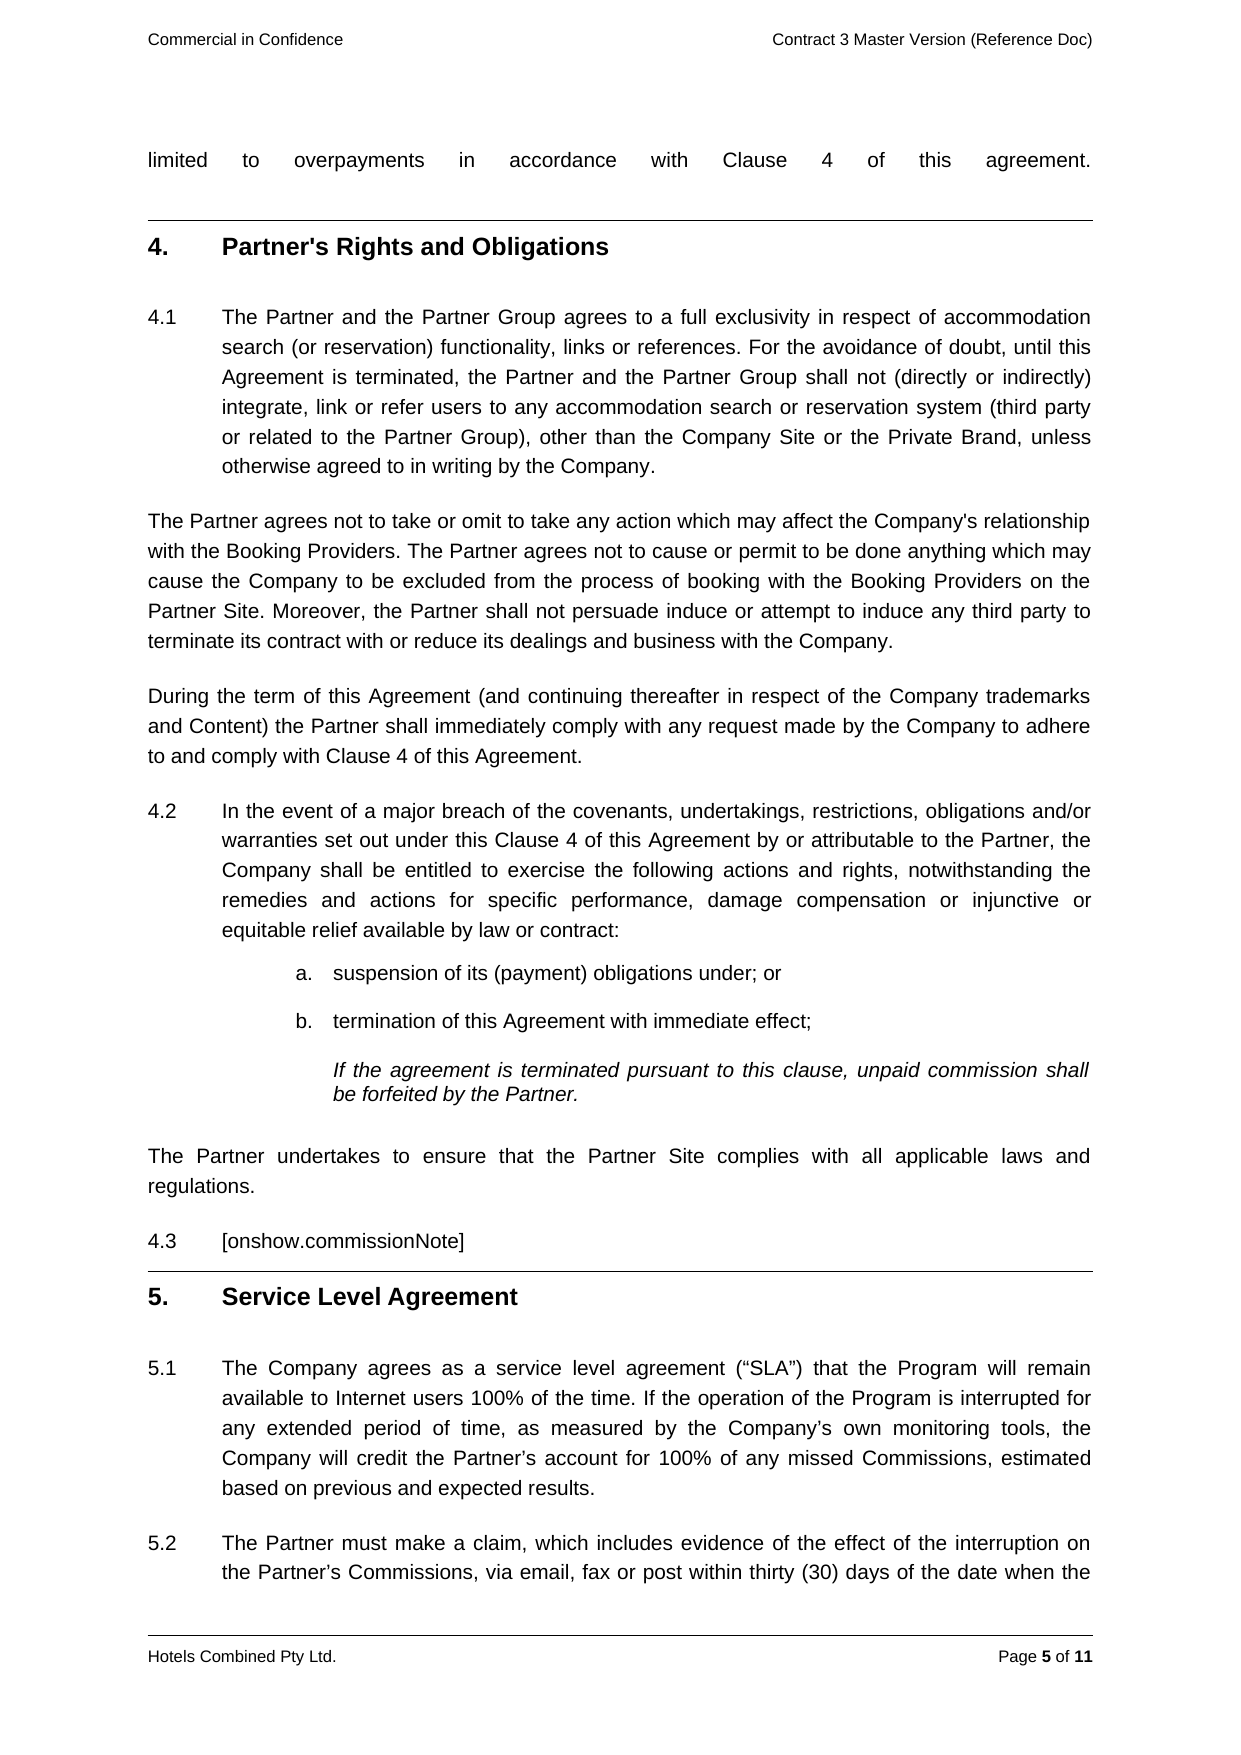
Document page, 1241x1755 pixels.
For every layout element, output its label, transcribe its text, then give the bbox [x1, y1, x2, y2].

subtitle Service Level Agreement [148, 1272, 1093, 1311]
subtitle The Partner undertakes to ensure that the Partner Site complies with all applicable laws and regulations. [148, 1144, 1093, 1198]
subtitle limited to overpayments in accordance with Clause 4 of this agreement. [148, 148, 1093, 202]
subtitle The Partner must make a claim, which includes evidence of the effect of the interruption on the Partner’s Commissions, via email, fax or post within thirty (30) days of the date when the [148, 1530, 1093, 1584]
subtitle The Company agrees as a service level agreement (“SLA”) that the Program will remain available to Internet users 100% of the time. If the operation of the Program is interrupted for any extended period of time, as measured by the Company’s own monitoring tools, the Company will credit the Partner’s account for 100% of any missed Commissions, estimated based on previous and expected results. [148, 1356, 1093, 1499]
text If the agreement is terminated pursuant to this clause, unpaid commission shall be forfeited by the Partner. [333, 1058, 1093, 1106]
subtitle The Partner and the Partner Group agrees to a full exclusivity in respect of accommodation search (or reservation) functionality, links or references. For the avoidance of doubt, until this Agreement is terminated, the Partner and the Partner Group shall not (directly or indirectly) integrate, link or refer users to any accommodation search or reservation system (third party or related to the Partner Group), other than the Company Site or the Private Brand, unless otherwise agreed to in writing by the Company. [148, 305, 1093, 478]
subtitle In the event of a major breach of the covenants, undertakings, restrictions, obligations and/or warranties set out under this Clause 4 of this Agreement by or attributable to the Partner, the Company shall be entitled to exercise the following actions and rights, notwithstanding the remedies and actions for specific performance, damage compensation or injunctive or equitable relief available by law or contract: [148, 798, 1093, 942]
subtitle [onshow.commissionNote] [148, 1228, 1093, 1252]
subtitle The Partner agrees not to take or omit to take any action which may affect the Company's relationship with the Booking Providers. The Partner agrees not to cause or permit to be done anything which may cause the Company to be excluded from the process of booking with the Booking Providers on the Partner Site. Moreover, the Partner shall not persuade induce or attempt to induce any third party to terminate its contract with or reduce its dealings and business with the Company. [148, 509, 1093, 653]
subtitle During the term of this Agreement (and continuing thereafter in respect of the Company trademarks and Content) the Partner shall immediately comply with any request made by the Company to adhere to and comply with Clause 4 of this Agreement. [148, 684, 1093, 767]
list termination of this Agreement with immediate effect; [295, 1009, 1093, 1033]
list suspension of its (payment) obligations under; or [295, 960, 1093, 984]
subtitle Partner's Rights and Obligations [148, 221, 1093, 260]
